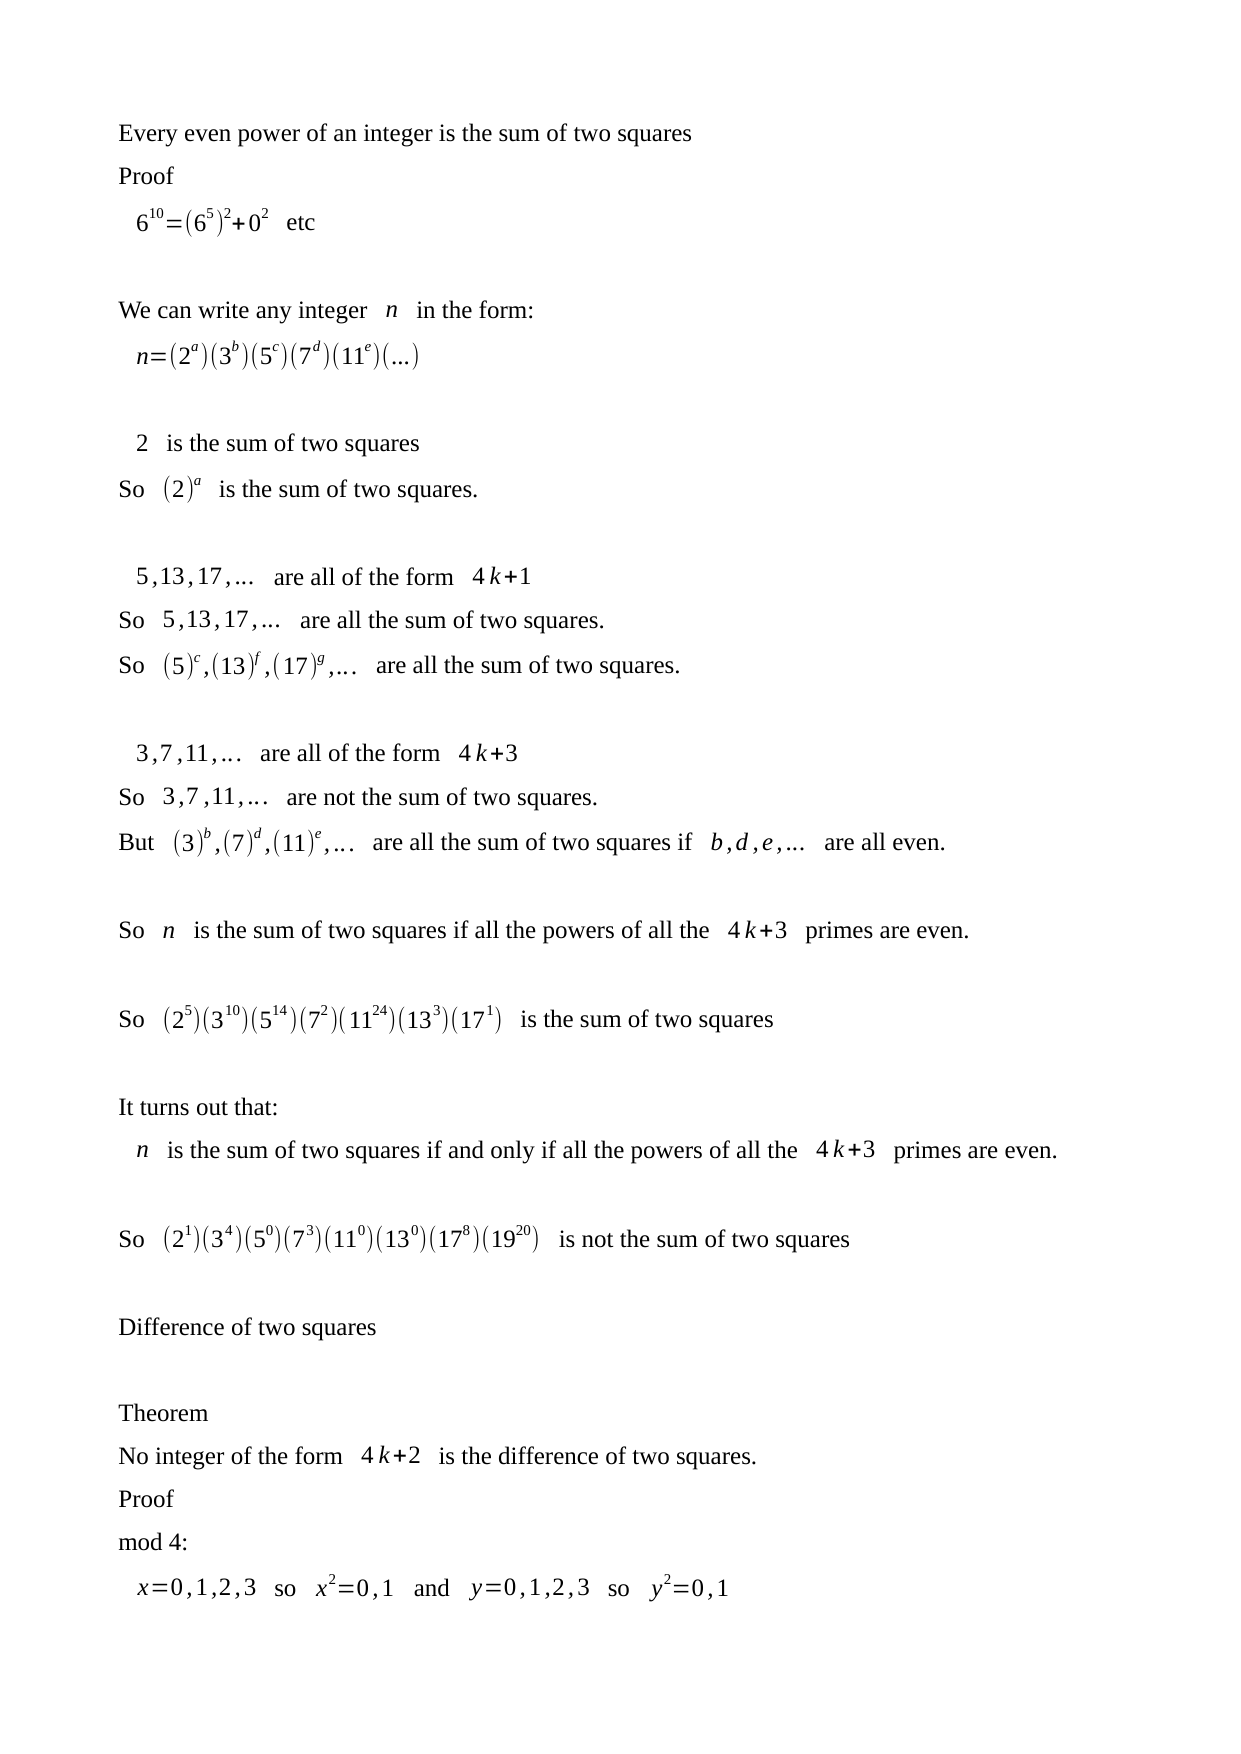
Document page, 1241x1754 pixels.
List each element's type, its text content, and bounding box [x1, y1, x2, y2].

text is the sum of two squares if and only if all the powers of all theprimes are even. [118, 1135, 1122, 1164]
text so andso [118, 1570, 1122, 1602]
text Soare all the sum of two squares. [118, 605, 1122, 634]
text Difference of two squares [118, 1312, 1122, 1340]
text We can write any integerin the form: [118, 295, 1122, 323]
text Theorem [118, 1398, 1122, 1427]
text Sois the sum of two squares. [118, 471, 1122, 504]
text Soare not the sum of two squares. [118, 782, 1122, 810]
text No integer of the formis the difference of two squares. [118, 1441, 1122, 1470]
text is the sum of two squares [118, 428, 1122, 457]
text are all of the form [118, 738, 1122, 767]
text Butare all the sum of two squares ifare all even. [118, 825, 1122, 858]
text Proof [118, 161, 1122, 190]
text are all of the form [118, 562, 1122, 591]
text Sois the sum of two squares if all the powers of all theprimes are even. [118, 915, 1122, 944]
text It turns out that: [118, 1092, 1122, 1121]
text etc [118, 204, 1122, 237]
text Soare all the sum of two squares. [118, 648, 1122, 681]
text Sois the sum of two squares [118, 1001, 1122, 1034]
text Proof [118, 1484, 1122, 1513]
text Every even power of an integer is the sum of two squares [118, 118, 1122, 147]
text mod 4: [118, 1527, 1122, 1556]
text Sois not the sum of two squares [118, 1221, 1122, 1254]
